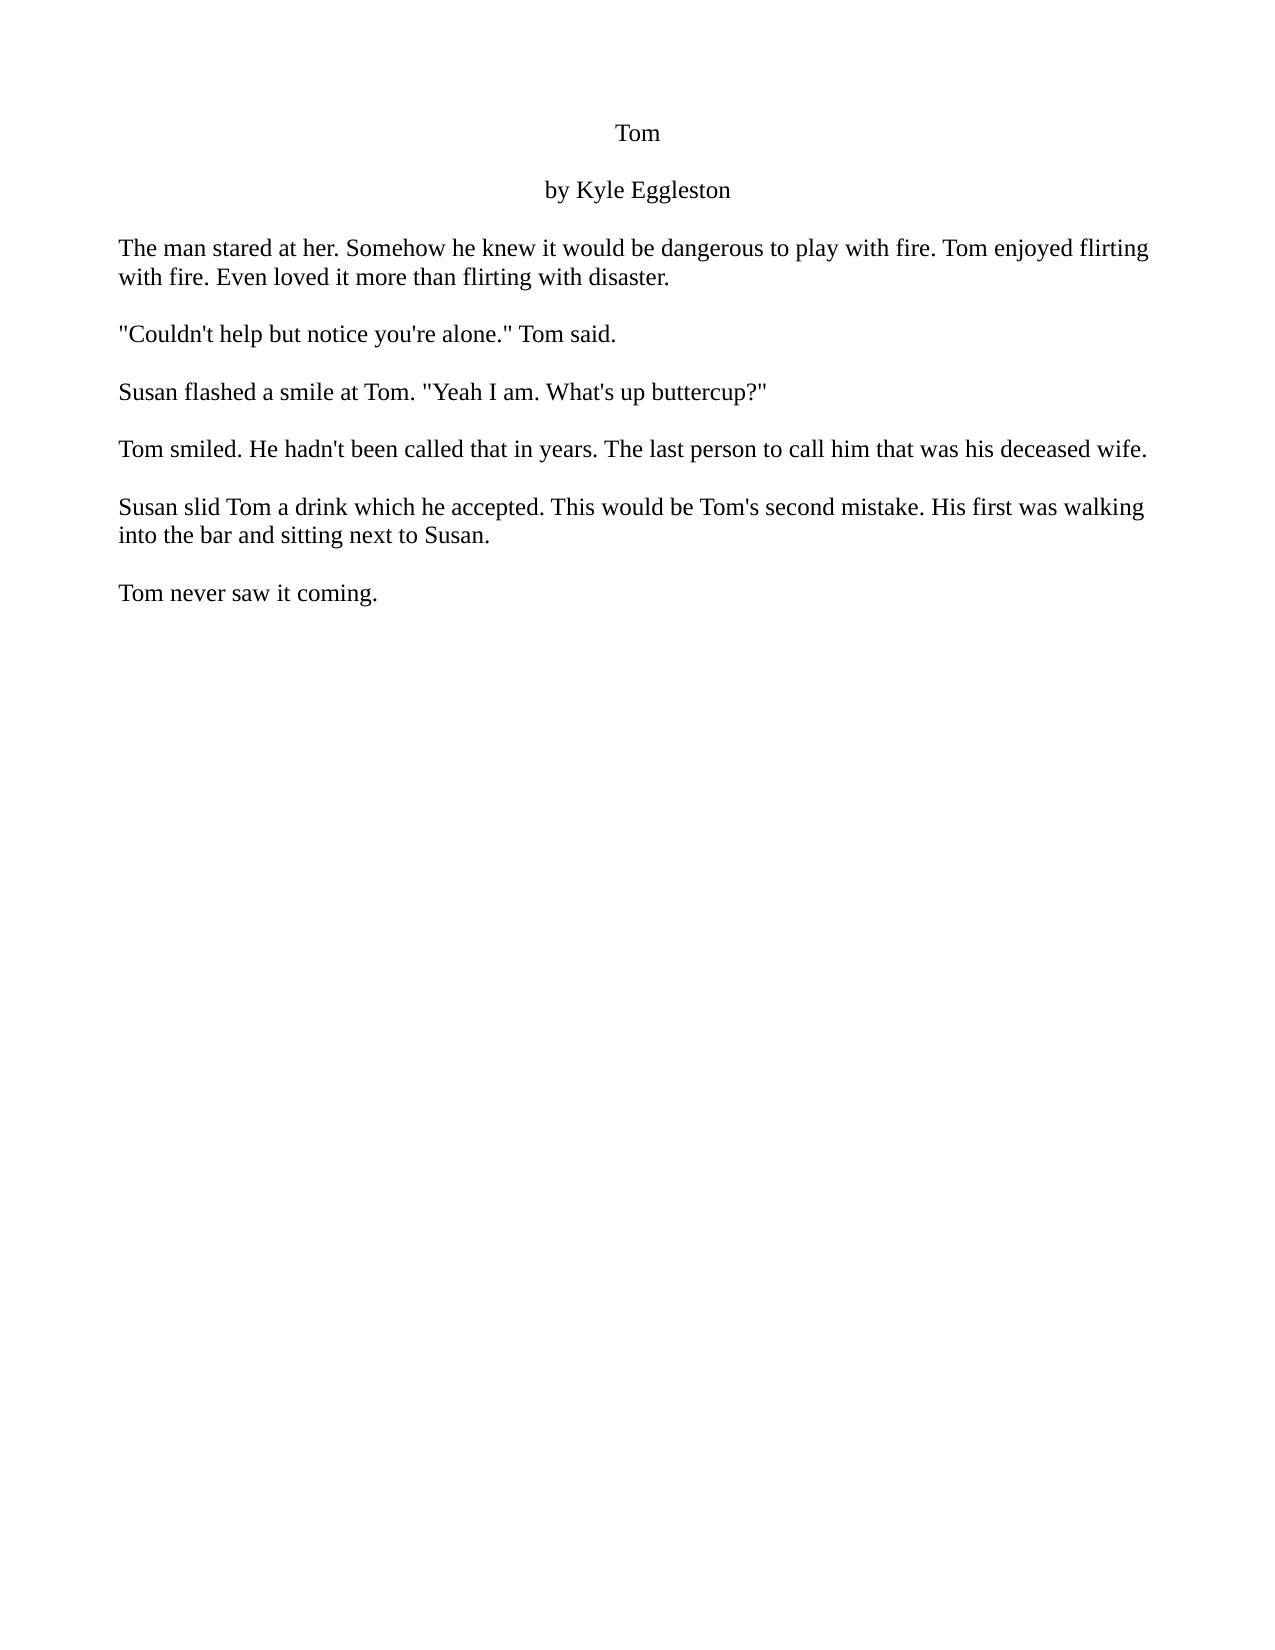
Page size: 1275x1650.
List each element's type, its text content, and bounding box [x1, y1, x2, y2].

text Tom never saw it coming. [118, 578, 1157, 607]
text Susan flashed a smile at Tom. "Yeah I am. What's up buttercup?" [118, 377, 1157, 406]
text Tom smiled. He hadn't been called that in years. The last person to call him that was his deceased wife. [118, 434, 1157, 463]
text "Couldn't help but notice you're alone." Tom said. [118, 319, 1157, 348]
text Susan slid Tom a drink which he accepted. This would be Tom's second mistake. His first was walking into the bar and sitting next to Susan. [118, 492, 1157, 549]
text Tom [118, 118, 1157, 147]
text by Kyle Eggleston [118, 176, 1157, 204]
text The man stared at her. Somehow he knew it would be dangerous to play with fire. Tom enjoyed flirting with fire. Even loved it more than flirting with disaster. [118, 233, 1157, 291]
